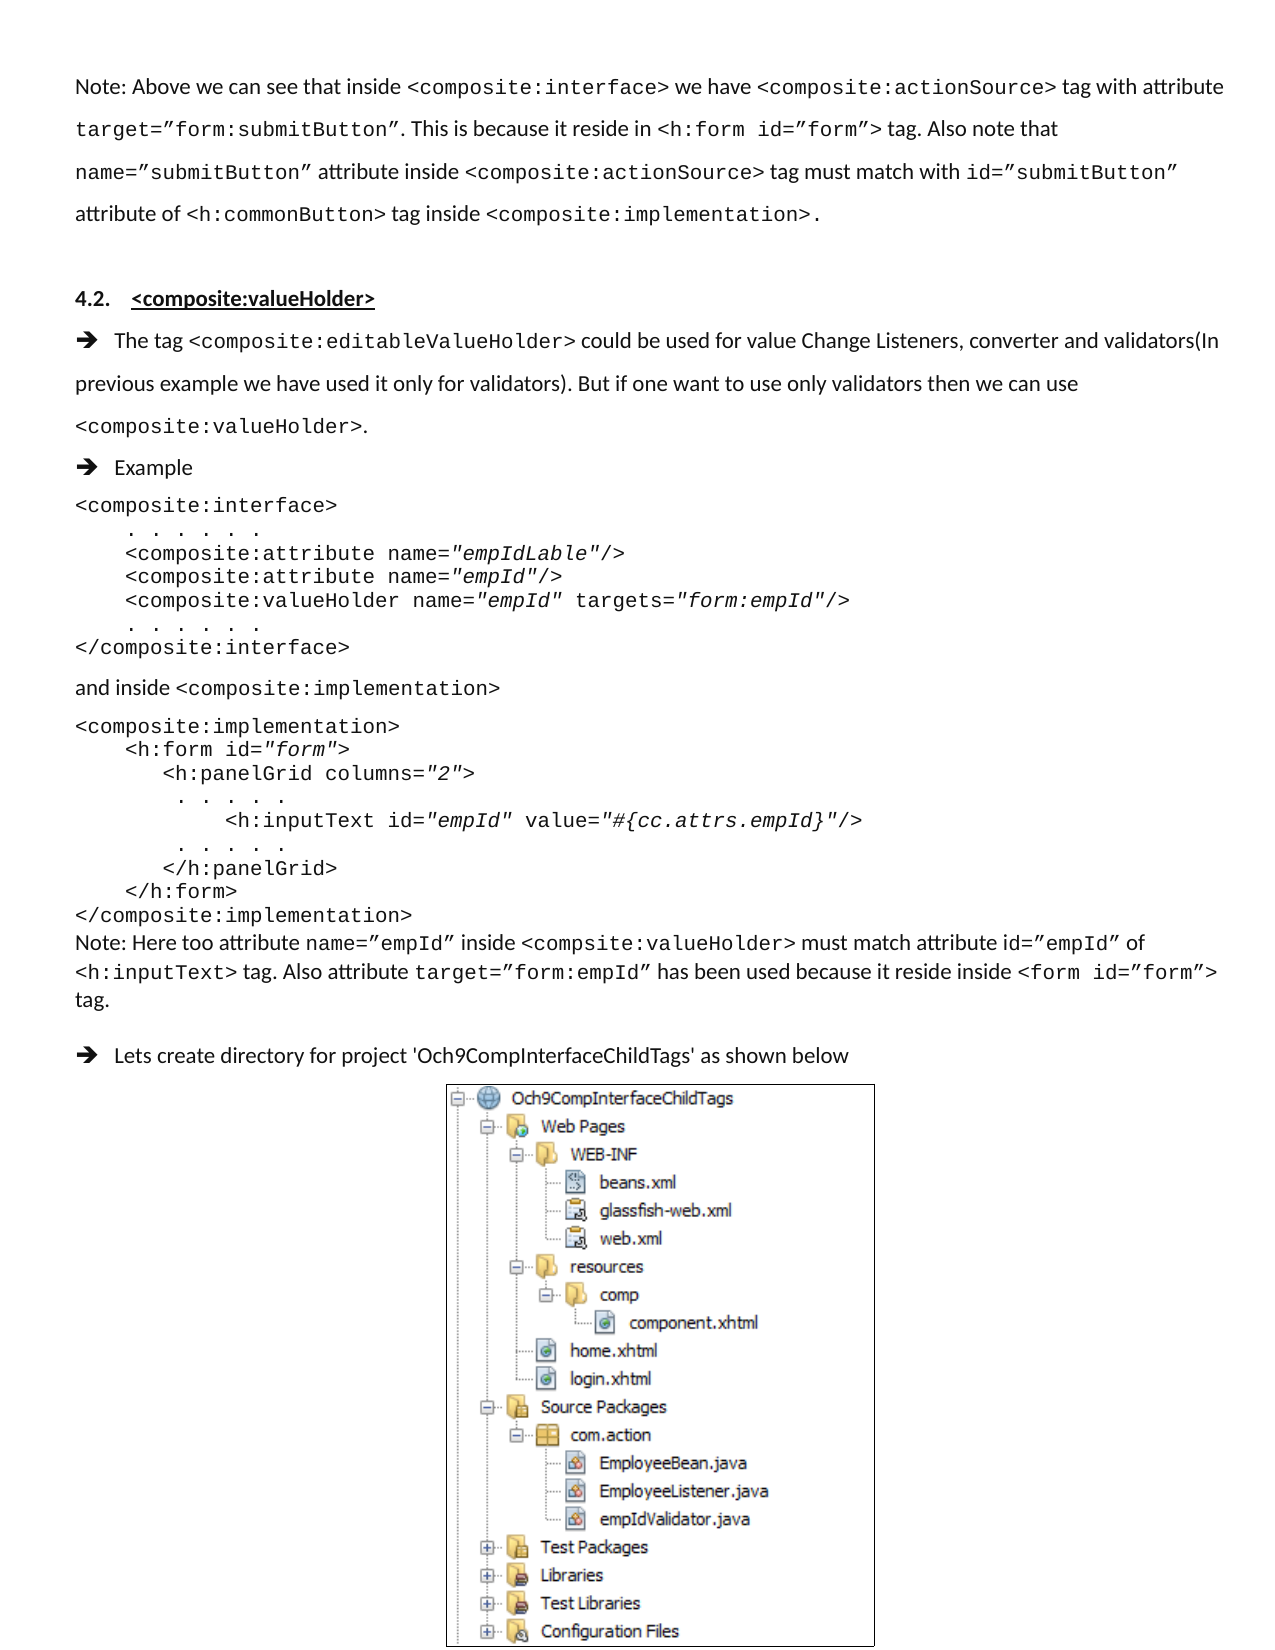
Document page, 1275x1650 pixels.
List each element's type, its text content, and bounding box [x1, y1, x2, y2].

list The tag <composite:editableValueHolder> could be used for value Change Listeners, converter and validators(In previous example we have used it only for validators). But if one want to use only validators then we can use <composite:valueHolder>. [75, 326, 1245, 439]
text <h:inputText id="empId" value="#{cc.attrs.empId}"/> [75, 810, 1245, 834]
text . . . . . . [75, 519, 1245, 543]
text </h:form> [75, 881, 1245, 905]
text Note: Above we can see that inside <composite:interface> we have <composite:actionSource> tag with attribute target=”form:submitButton”. This is because it reside in <h:form id=”form”> tag. Also note that name=”submitButton” attribute inside <composite:actionSource> tag must match with id=”submitButton” attribute of <h:commonButton> tag inside <composite:implementation>. [75, 72, 1245, 228]
text <h:form id="form"> [75, 739, 1245, 763]
text . . . . . . [75, 614, 1245, 637]
text <composite:implementation> [75, 716, 1245, 739]
text <composite:attribute name="empIdLable"/> [75, 543, 1245, 566]
text </h:panelGrid> [75, 857, 1245, 881]
text <composite:attribute name="empId"/> [75, 566, 1245, 590]
text <composite:interface> [75, 496, 1245, 519]
text 4.2. <composite:valueHolder> [75, 284, 1245, 312]
text . . . . . [75, 787, 1245, 810]
text . . . . . [75, 834, 1245, 857]
list Example [75, 453, 1245, 482]
text </composite:implementation> [75, 905, 1245, 928]
text <h:panelGrid columns="2"> [75, 763, 1245, 787]
text Note: Here too attribute name=”empId” inside <compsite:valueHolder> must match attribute id=”empId” of <h:inputText> tag. Also attribute target=”form:empId” has been used because it reside inside <form id=”form”> tag. [75, 928, 1245, 1013]
text <composite:valueHolder name="empId" targets="form:empId"/> [75, 590, 1245, 614]
list Lets create directory for project 'Och9CompInterfaceChildTags' as shown below [75, 1042, 1245, 1069]
text and inside <composite:implementation> [75, 673, 1245, 701]
text </composite:interface> [75, 637, 1245, 661]
